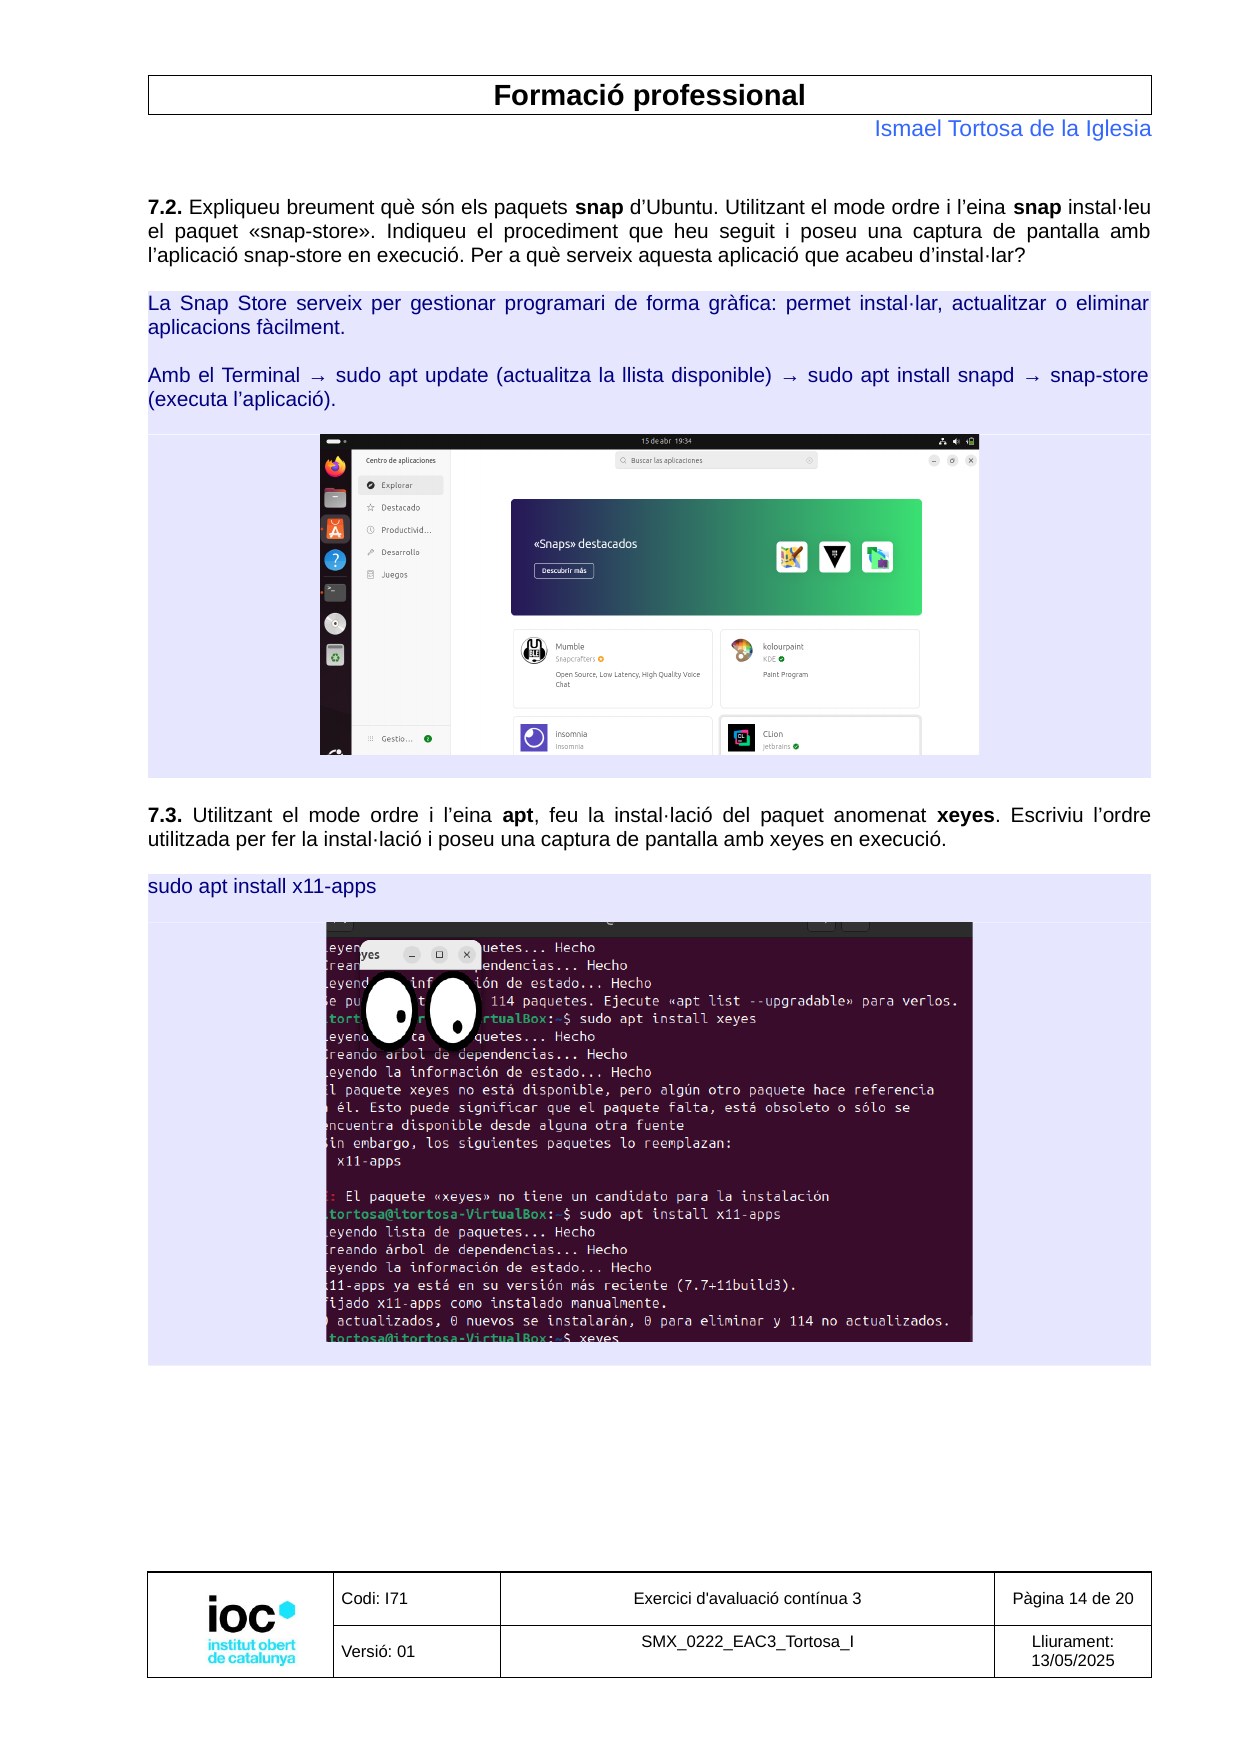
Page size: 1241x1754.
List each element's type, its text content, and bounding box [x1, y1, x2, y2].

text La Snap Store serveix per gestionar programari de forma gràfica: permet instal·lar, actualitzar o eliminar aplicacions fàcilment. [148, 291, 1151, 339]
picture [326, 922, 973, 1342]
text sudo apt install x11-apps [148, 874, 1151, 898]
text 7.3. Utilitzant el mode ordre i l’eina apt, feu la instal·lació del paquet anomenat xeyes. Escriviu l’ordre utilitzada per fer la instal·lació i poseu una captura de pantalla amb xeyes en execució. [148, 802, 1151, 850]
picture [320, 434, 980, 755]
picture [195, 1581, 309, 1677]
text 7.2. Expliqueu breument què són els paquets snap d’Ubuntu. Utilitzant el mode ordre i l’eina snap instal·leu el paquet «snap-store». Indiqueu el procediment que heu seguit i poseu una captura de pantalla amb l’aplicació snap-store en execució. Per a què serveix aquesta aplicació que acabeu d’instal·lar? [148, 195, 1151, 267]
text Amb el Terminal → sudo apt update (actualitza la llista disponible) → sudo apt install snapd → snap-store (executa l’aplicació). [148, 363, 1151, 411]
